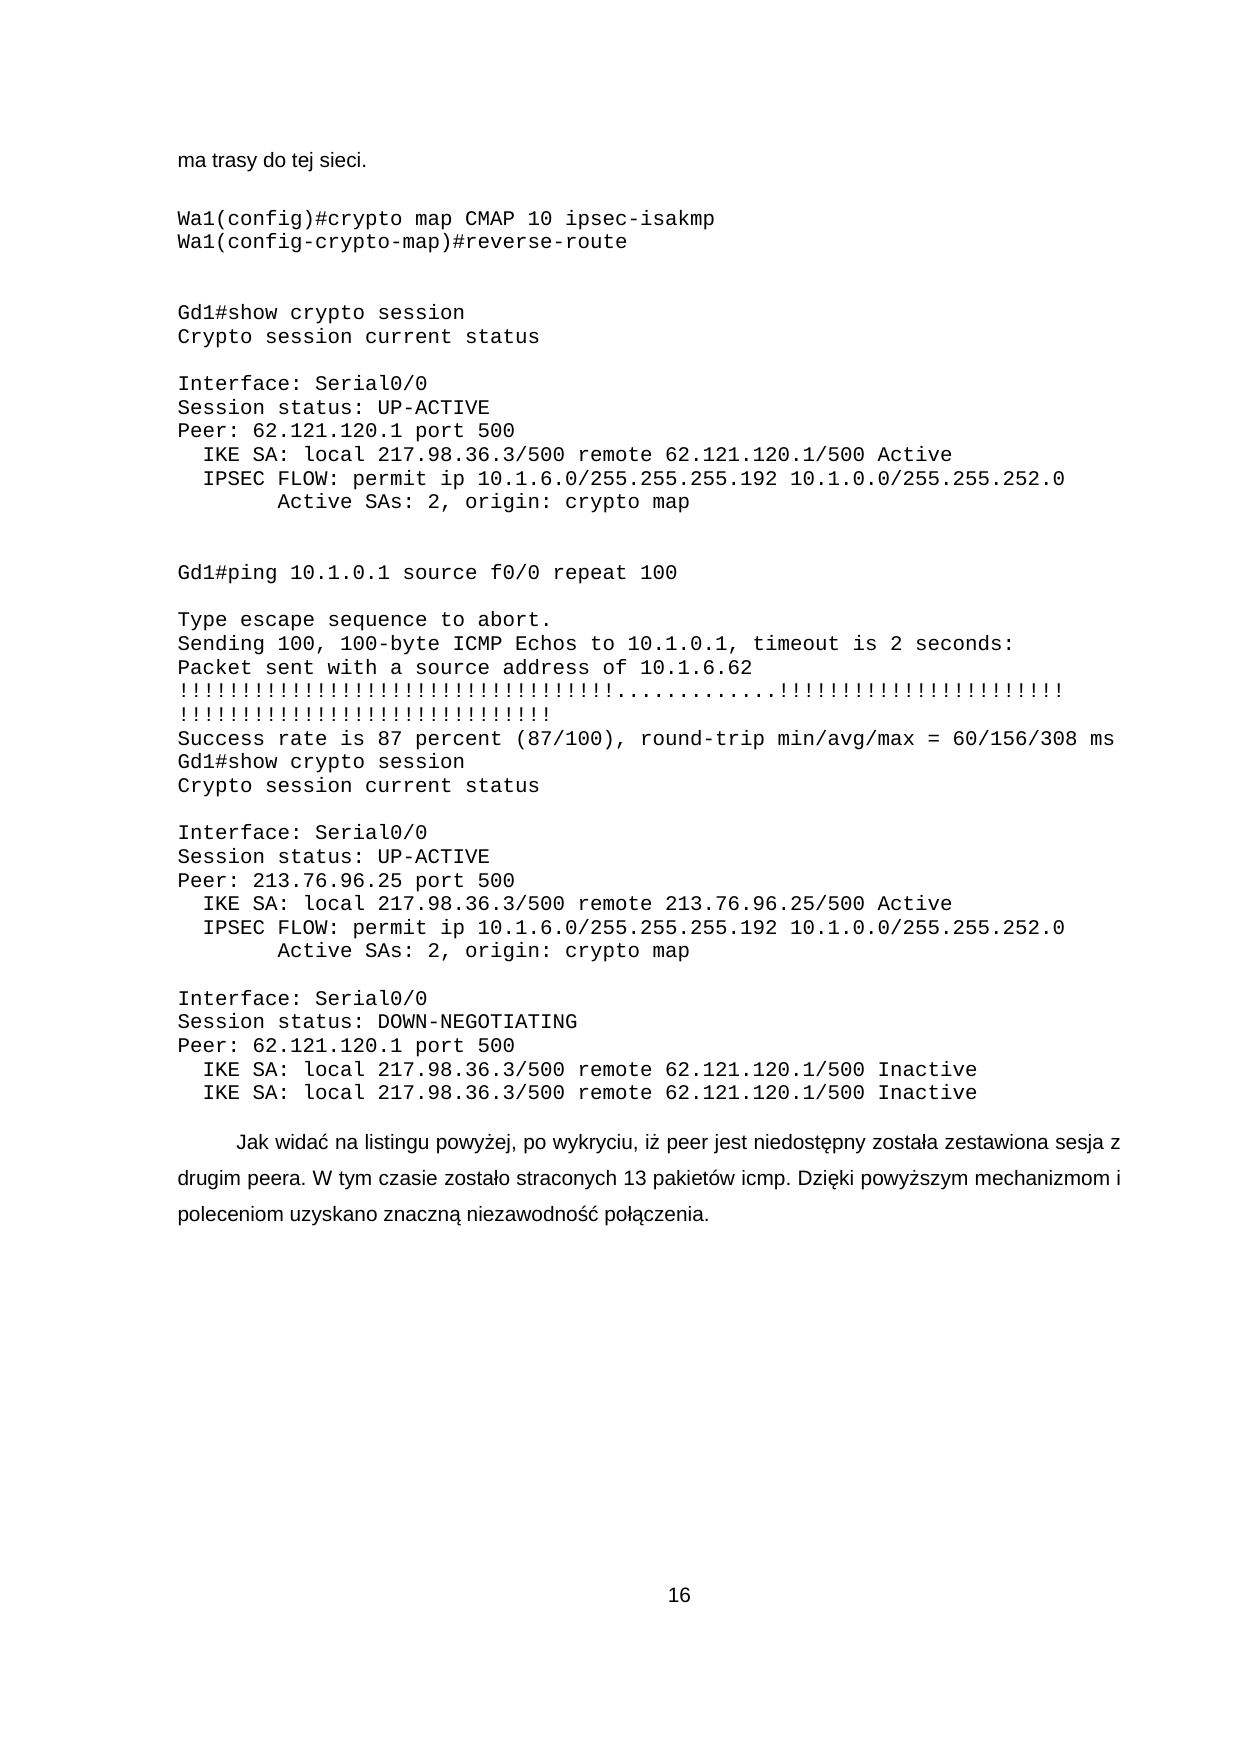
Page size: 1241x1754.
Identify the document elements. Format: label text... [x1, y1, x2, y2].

text Interface: Serial0/0 [177, 373, 1122, 397]
text IPSEC FLOW: permit ip 10.1.6.0/255.255.255.192 10.1.0.0/255.255.252.0 [177, 468, 1122, 491]
text Active SAs: 2, origin: crypto map [177, 491, 1122, 515]
text Crypto session current status [177, 326, 1122, 349]
text Peer: 62.121.120.1 port 500 [177, 1035, 1122, 1059]
text Sending 100, 100-byte ICMP Echos to 10.1.0.1, timeout is 2 seconds: [177, 633, 1122, 657]
text !!!!!!!!!!!!!!!!!!!!!!!!!!!!!! [177, 704, 1122, 728]
text IPSEC FLOW: permit ip 10.1.6.0/255.255.255.192 10.1.0.0/255.255.252.0 [177, 917, 1122, 941]
text Interface: Serial0/0 [177, 988, 1122, 1011]
text Session status: DOWN-NEGOTIATING [177, 1011, 1122, 1035]
text !!!!!!!!!!!!!!!!!!!!!!!!!!!!!!!!!!!.............!!!!!!!!!!!!!!!!!!!!!!! [177, 680, 1122, 704]
text Crypto session current status [177, 775, 1122, 799]
text Peer: 213.76.96.25 port 500 [177, 869, 1122, 893]
text Wa1(config-crypto-map)#reverse-route [177, 231, 1122, 255]
text Gd1#ping 10.1.0.1 source f0/0 repeat 100 [177, 562, 1122, 586]
text Active SAs: 2, origin: crypto map [177, 941, 1122, 964]
text Packet sent with a source address of 10.1.6.62 [177, 657, 1122, 680]
text IKE SA: local 217.98.36.3/500 remote 62.121.120.1/500 Active [177, 444, 1122, 468]
text Peer: 62.121.120.1 port 500 [177, 420, 1122, 444]
text Interface: Serial0/0 [177, 822, 1122, 846]
text Session status: UP-ACTIVE [177, 846, 1122, 869]
text Success rate is 87 percent (87/100), round-trip min/avg/max = 60/156/308 ms [177, 728, 1122, 751]
text Type escape sequence to abort. [177, 609, 1122, 633]
text IKE SA: local 217.98.36.3/500 remote 213.76.96.25/500 Active [177, 893, 1122, 917]
text IKE SA: local 217.98.36.3/500 remote 62.121.120.1/500 Inactive [177, 1059, 1122, 1082]
text IKE SA: local 217.98.36.3/500 remote 62.121.120.1/500 Inactive [177, 1082, 1122, 1106]
text Session status: UP-ACTIVE [177, 397, 1122, 420]
text Jak widać na listingu powyżej, po wykryciu, iż peer jest niedostępny została zestawiona sesja z drugim peera. W tym czasie zostało straconych 13 pakietów icmp. Dzięki powyższym mechanizmom i poleceniom uzyskano znaczną niezawodność połączenia. [177, 1130, 1122, 1226]
text Gd1#show crypto session [177, 751, 1122, 775]
text Gd1#show crypto session [177, 302, 1122, 326]
text Wa1(config)#crypto map CMAP 10 ipsec-isakmp [177, 207, 1122, 231]
text ma trasy do tej sieci. [177, 148, 1122, 172]
